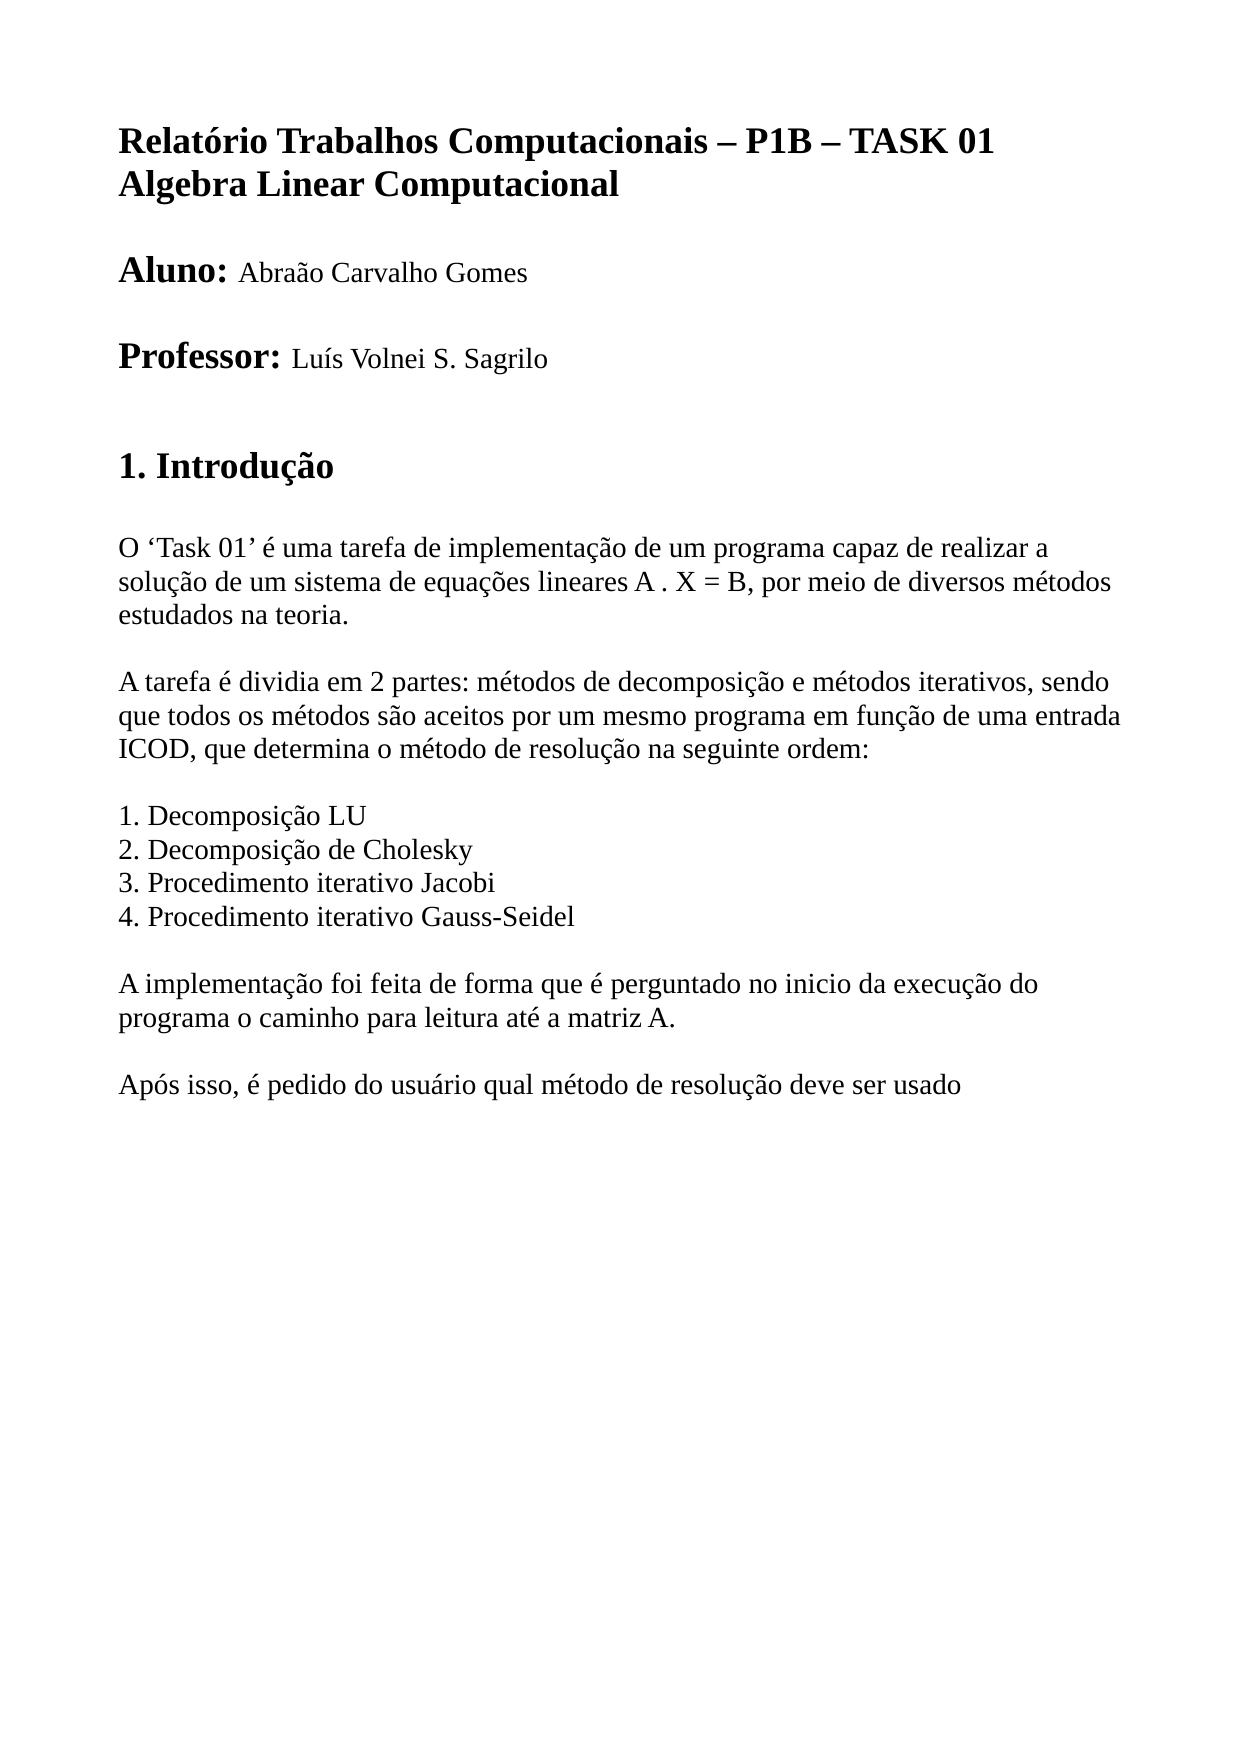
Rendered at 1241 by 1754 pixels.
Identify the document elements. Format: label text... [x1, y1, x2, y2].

text 1. Decomposição LU [118, 798, 1122, 832]
text Relatório Trabalhos Computacionais – P1B – TASK 01 [118, 118, 1122, 161]
text Aluno: Abraão Carvalho Gomes [118, 247, 1122, 291]
text 2. Decomposição de Cholesky [118, 832, 1122, 866]
text Professor: Luís Volnei S. Sagrilo [118, 334, 1122, 377]
text A implementação foi feita de forma que é perguntado no inicio da execução do programa o caminho para leitura até a matriz A. [118, 966, 1122, 1033]
text A tarefa é dividia em 2 partes: métodos de decomposição e métodos iterativos, sendo que todos os métodos são aceitos por um mesmo programa em função de uma entrada ICOD, que determina o método de resolução na seguinte ordem: [118, 664, 1122, 765]
text 3. Procedimento iterativo Jacobi [118, 866, 1122, 899]
text Algebra Linear Computacional [118, 161, 1122, 204]
text 1. Introdução [118, 444, 1122, 487]
text Após isso, é pedido do usuário qual método de resolução deve ser usado [118, 1067, 1122, 1100]
text 4. Procedimento iterativo Gauss-Seidel [118, 899, 1122, 933]
text O ‘Task 01’ é uma tarefa de implementação de um programa capaz de realizar a solução de um sistema de equações lineares A . X = B, por meio de diversos métodos estudados na teoria. [118, 530, 1122, 631]
